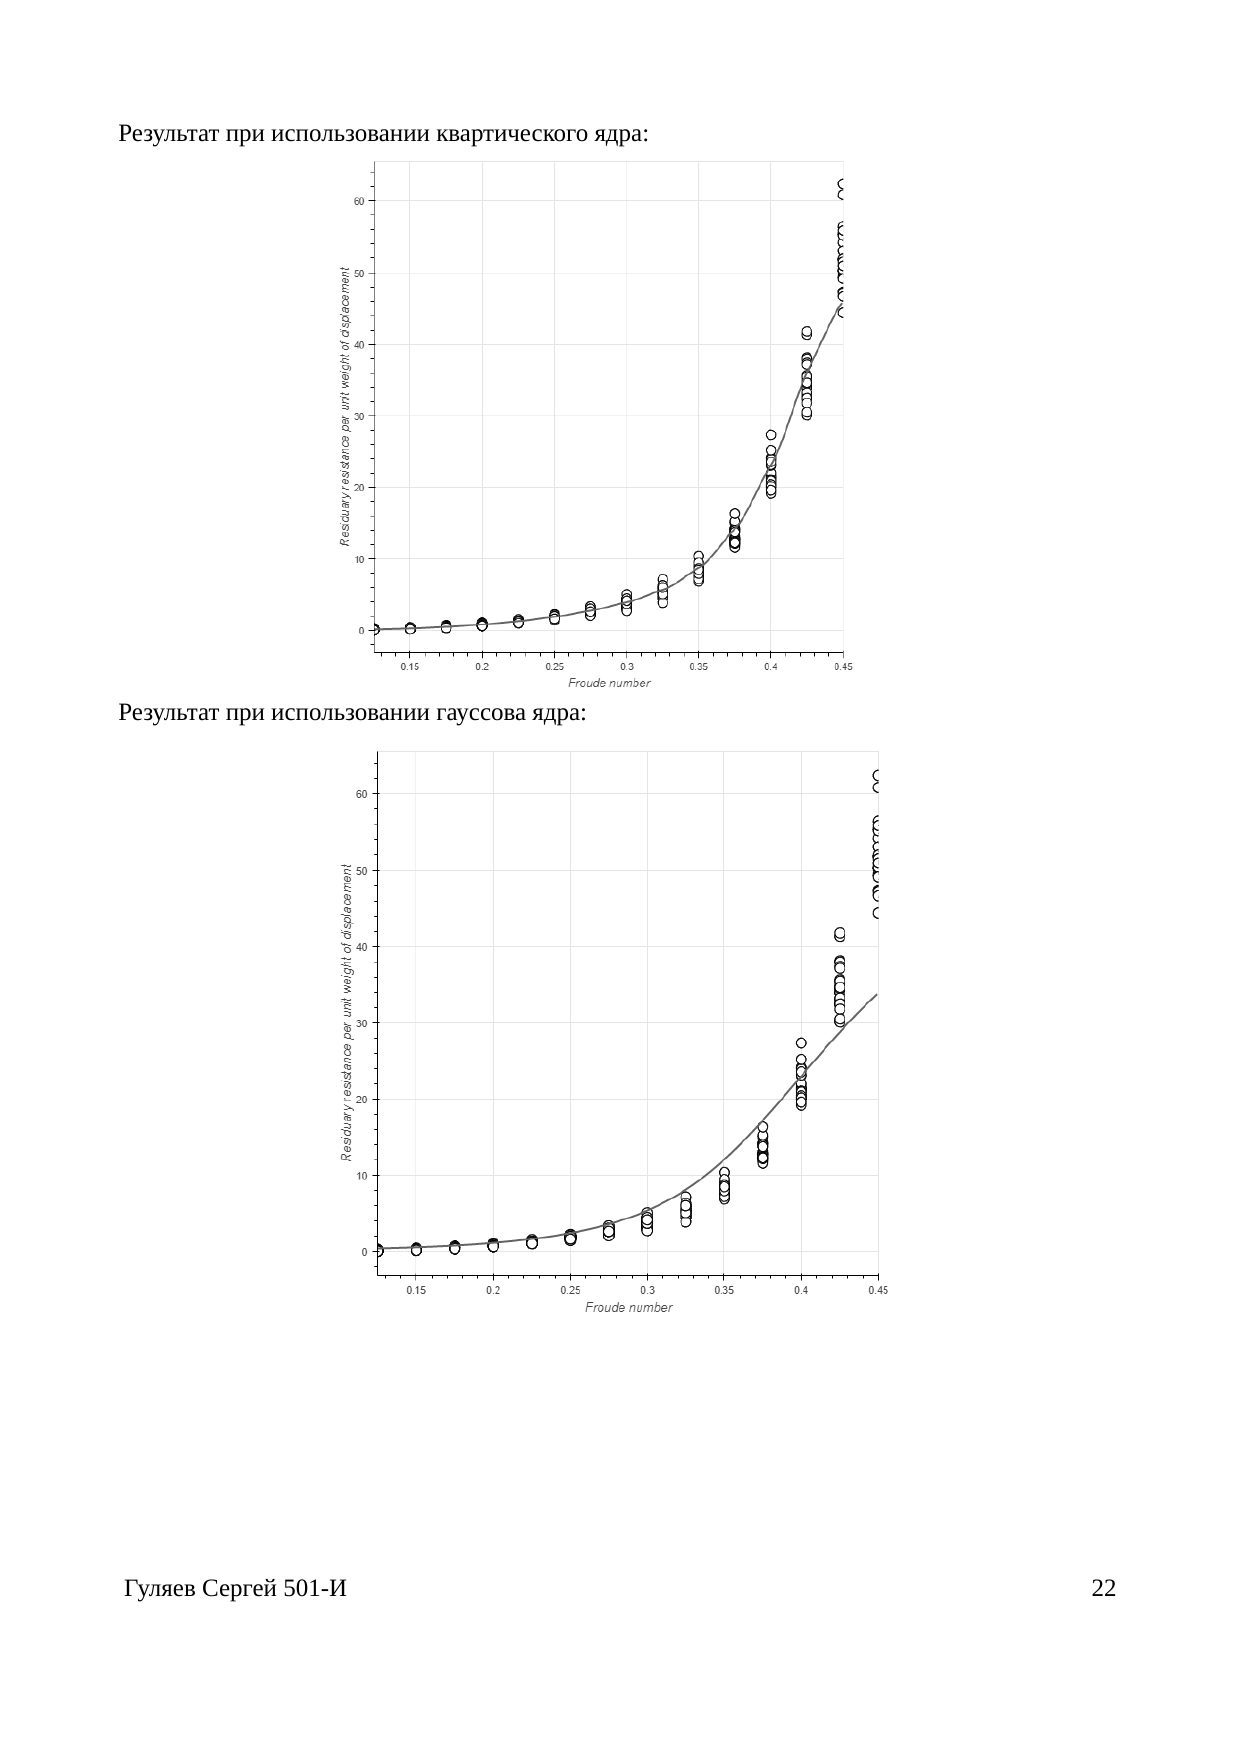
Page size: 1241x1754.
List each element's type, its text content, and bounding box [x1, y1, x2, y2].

text Результат при использовании гауссова ядра: [118, 167, 1122, 726]
text Результат при использовании квартического ядра: [118, 118, 1122, 147]
picture [335, 746, 906, 1317]
picture [333, 156, 869, 692]
